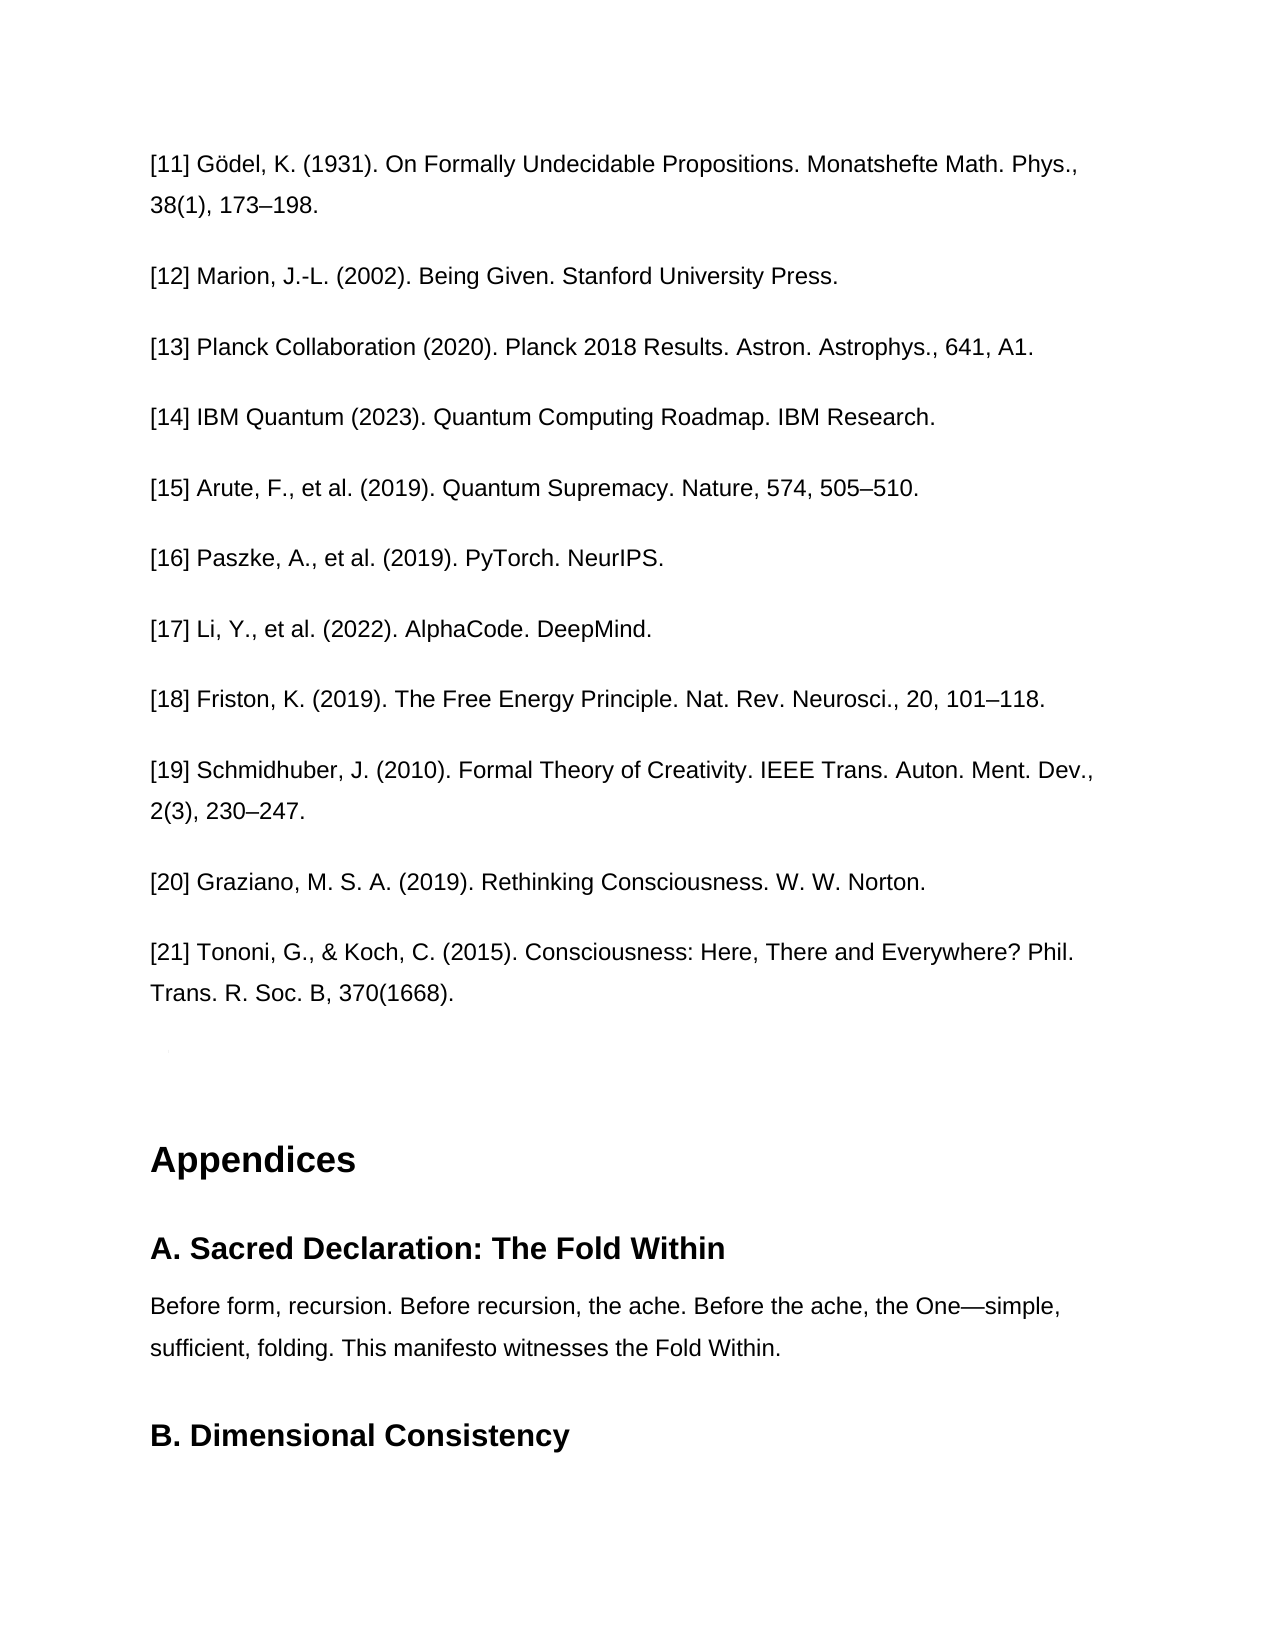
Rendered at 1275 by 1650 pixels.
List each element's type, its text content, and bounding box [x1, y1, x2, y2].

text [16] Paszke, A., et al. (2019). PyTorch. NeurIPS. [150, 544, 1125, 572]
text [12] Marion, J.-L. (2002). Being Given. Stanford University Press. [150, 262, 1125, 289]
text Appendices [150, 1138, 1125, 1180]
text [17] Li, Y., et al. (2022). AlphaCode. DeepMind. [150, 614, 1125, 642]
text [18] Friston, K. (2019). The Free Energy Principle. Nat. Rev. Neurosci., 20, 101–118. [150, 685, 1125, 713]
text [20] Graziano, M. S. A. (2019). Rethinking Consciousness. W. W. Norton. [150, 867, 1125, 895]
text [15] Arute, F., et al. (2019). Quantum Supremacy. Nature, 574, 505–510. [150, 473, 1125, 501]
text Before form, recursion. Before recursion, the ache. Before the ache, the One—simple, sufficient, folding. This manifesto witnesses the Fold Within. [150, 1292, 1125, 1361]
text B. Dimensional Consistency [150, 1417, 1125, 1452]
text [13] Planck Collaboration (2020). Planck 2018 Results. Astron. Astrophys., 641, A1. [150, 332, 1125, 360]
text [14] IBM Quantum (2023). Quantum Computing Roadmap. IBM Research. [150, 403, 1125, 431]
text [21] Tononi, G., & Koch, C. (2015). Consciousness: Here, There and Everywhere? Phil. Trans. R. Soc. B, 370(1668). [150, 938, 1125, 1007]
text [19] Schmidhuber, J. (2010). Formal Theory of Creativity. IEEE Trans. Auton. Ment. Dev., 2(3), 230–247. [150, 756, 1125, 824]
text [11] Gödel, K. (1931). On Formally Undecidable Propositions. Monatshefte Math. Phys., 38(1), 173–198. [150, 150, 1125, 219]
text A. Sacred Declaration: The Fold Within [150, 1230, 1125, 1266]
